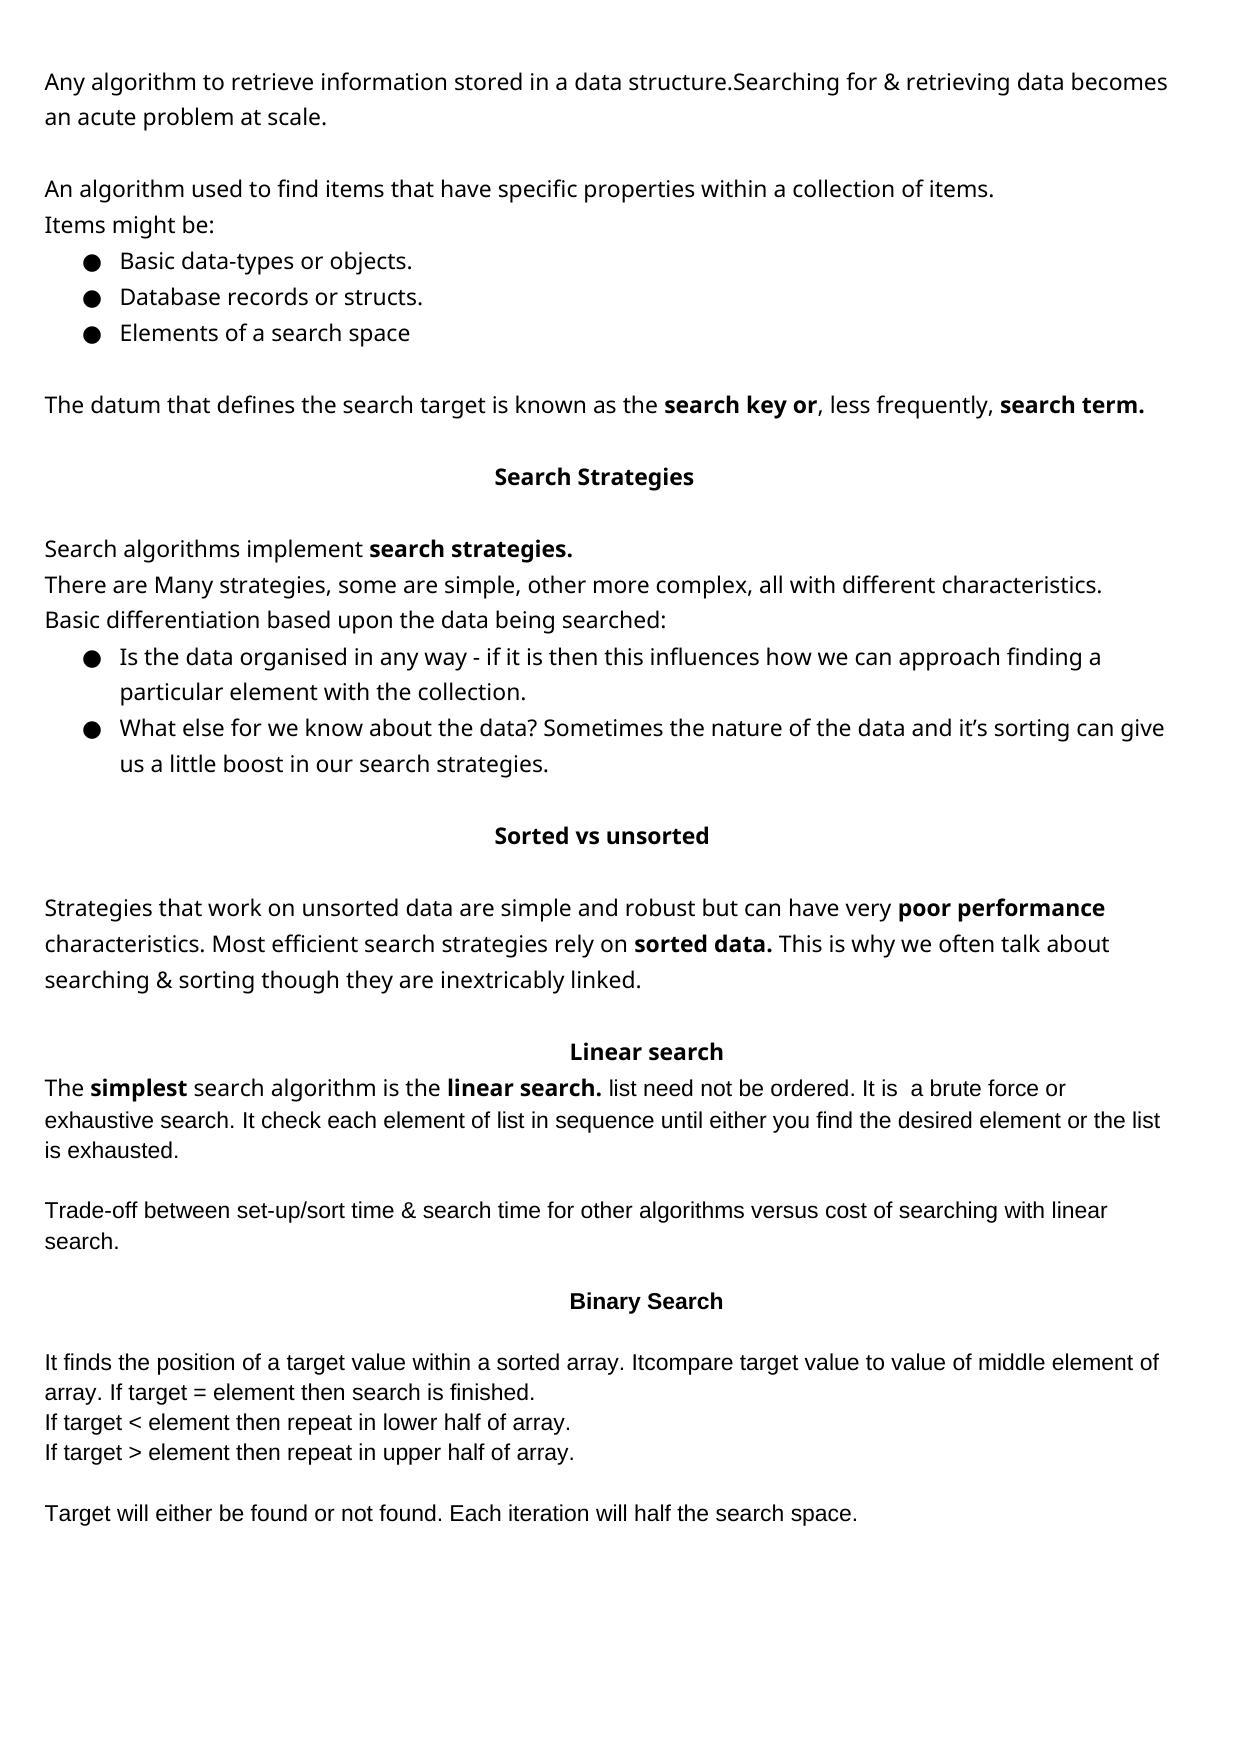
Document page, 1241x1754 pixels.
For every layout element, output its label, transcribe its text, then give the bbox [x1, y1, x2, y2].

text Binary Search [44, 1288, 1180, 1314]
text Linear search [44, 1036, 1180, 1067]
text Search Strategies [419, 461, 1180, 492]
text Basic differentiation based upon the data being searched: [44, 604, 1180, 636]
text The datum that defines the search target is known as the search key or, less frequently, search term. [44, 389, 1180, 420]
text If target < element then repeat in lower half of array. [44, 1409, 1180, 1435]
text Search algorithms implement search strategies. [44, 533, 1180, 564]
text If target > element then repeat in upper half of array. [44, 1439, 1180, 1465]
list Basic data-types or objects. [82, 245, 1180, 276]
text Target will either be found or not found. Each iteration will half the search space. [44, 1499, 1180, 1526]
text The simplest search algorithm is the linear search. list need not be ordered. It is a brute force or exhaustive search. It check each element of list in sequence until either you find the desired element or the list is exhausted. [44, 1072, 1180, 1163]
text It finds the position of a target value within a sorted array. Itcompare target value to value of middle element of array. If target = element then search is finished. [44, 1348, 1180, 1405]
list Database records or structs. [82, 281, 1180, 312]
text Sorted vs unsorted [44, 820, 1180, 851]
text Items might be: [44, 209, 1180, 240]
list Is the data organised in any way - if it is then this influences how we can approach finding a particular element with the collection. [82, 640, 1180, 708]
list What else for we know about the data? Sometimes the nature of the data and it’s sorting can give us a little boost in our search strategies. [82, 712, 1180, 779]
text An algorithm used to find items that have specific properties within a collection of items. [44, 173, 1180, 204]
text Strategies that work on unsorted data are simple and robust but can have very poor performance characteristics. Most efficient search strategies rely on sorted data. This is why we often talk about searching & sorting though they are inextricably linked. [44, 892, 1180, 995]
text Trade-off between set-up/sort time & search time for other algorithms versus cost of searching with linear search. [44, 1197, 1180, 1254]
text Any algorithm to retrieve information stored in a data structure.Searching for & retrieving data becomes an acute problem at scale. [44, 65, 1180, 133]
list Elements of a search space [82, 317, 1180, 348]
text There are Many strategies, some are simple, other more complex, all with different characteristics. [44, 568, 1180, 600]
